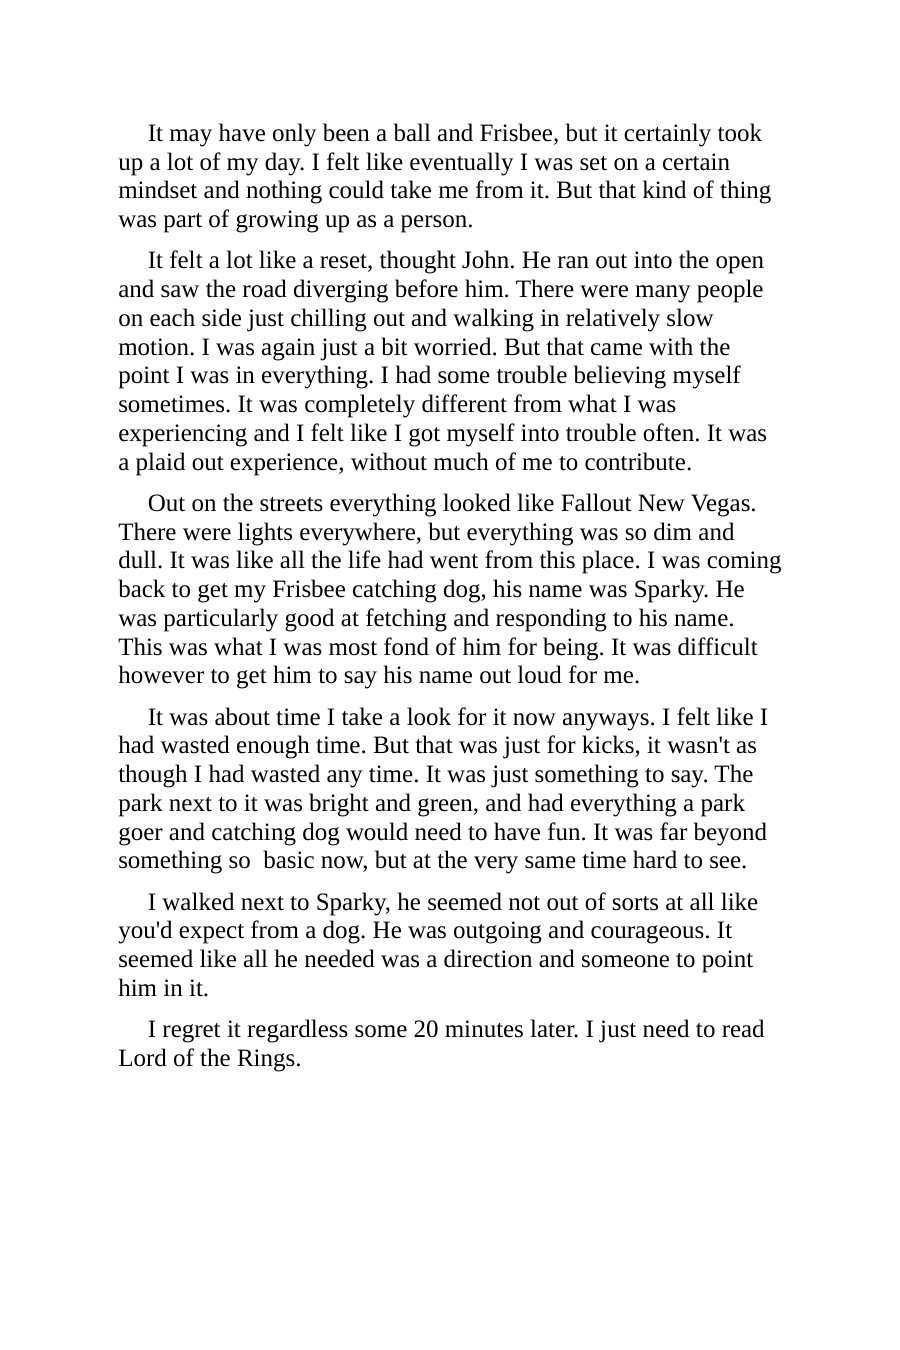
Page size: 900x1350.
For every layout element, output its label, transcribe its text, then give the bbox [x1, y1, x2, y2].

text It was about time I take a look for it now anyways. I felt like I had wasted enough time. But that was just for kicks, it wasn't as though I had wasted any time. It was just something to say. The park next to it was bright and green, and had everything a park goer and catching dog would need to have fun. It was far beyond something so basic now, but at the very same time hard to see. [118, 702, 782, 874]
text I walked next to Sparky, he seemed not out of sorts at all like you'd expect from a dog. He was outgoing and courageous. It seemed like all he needed was a direction and someone to point him in it. [118, 887, 782, 1002]
text I regret it regardless some 20 minutes later. I just need to read Lord of the Rings. [118, 1014, 782, 1072]
text It felt a lot like a reset, thought John. He ran out into the open and saw the road diverging before him. There were many people on each side just chilling out and walking in relatively slow motion. I was again just a bit worried. But that came with the point I was in everything. I had some trouble believing myself sometimes. It was completely different from what I was experiencing and I felt like I got myself into trouble often. It was a plaid out experience, without much of me to contribute. [118, 246, 782, 476]
text Out on the streets everything looked like Fallout New Vegas. There were lights everywhere, but everything was so dim and dull. It was like all the life had went from this place. I was coming back to get my Frisbee catching dog, his name was Sparky. He was particularly good at fetching and responding to his name. This was what I was most fond of him for being. It was difficult however to get him to say his name out loud for me. [118, 488, 782, 689]
text It may have only been a ball and Frisbee, but it certainly took up a lot of my day. I felt like eventually I was set on a certain mindset and nothing could take me from it. But that kind of thing was part of growing up as a person. [118, 118, 782, 233]
